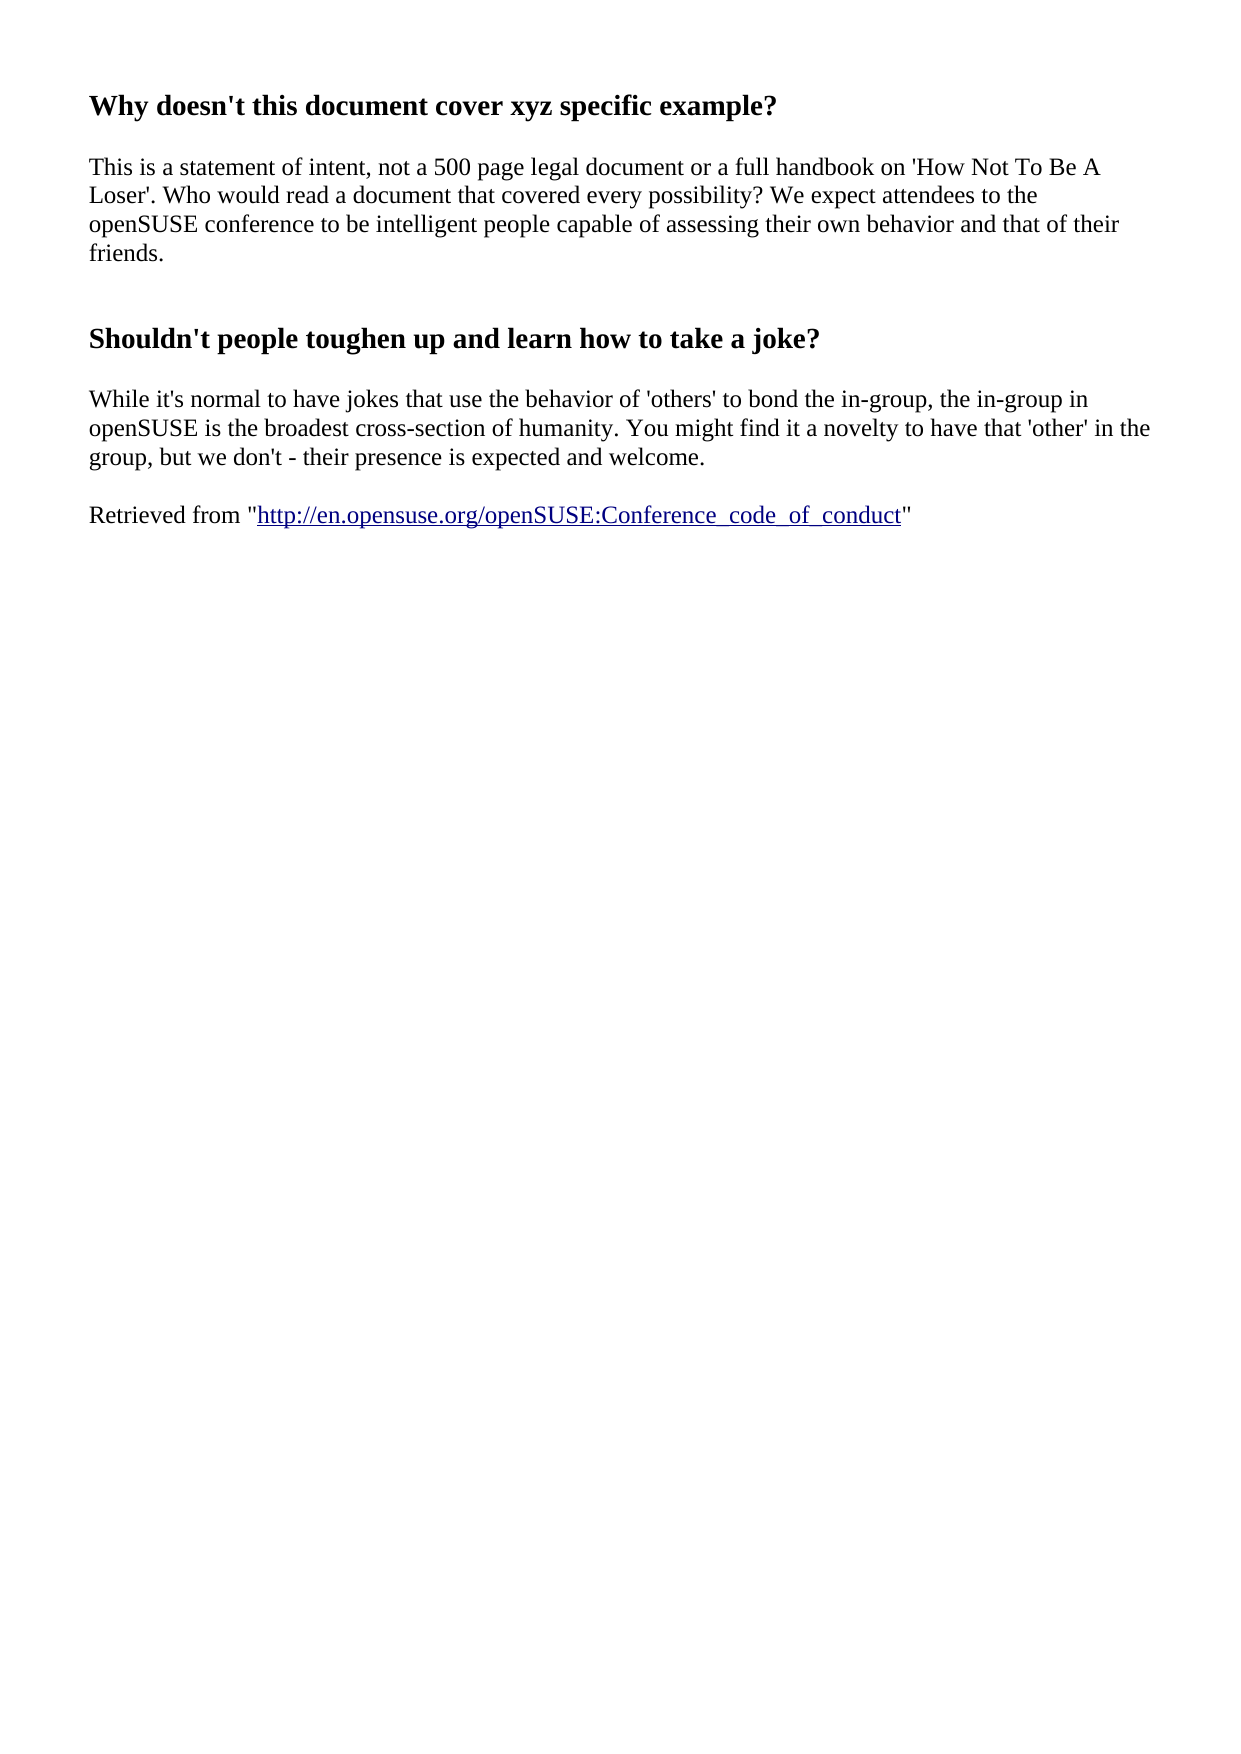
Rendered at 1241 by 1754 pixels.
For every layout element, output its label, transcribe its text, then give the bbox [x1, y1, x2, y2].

subtitle Why doesn't this document cover xyz specific example? [88, 88, 1152, 122]
subtitle Shouldn't people toughen up and learn how to take a joke? [88, 321, 1152, 354]
text This is a statement of intent, not a 500 page legal document or a full handbook on 'How Not To Be A Loser'. Who would read a document that covered every possibility? We expect attendees to the openSUSE conference to be intelligent people capable of assessing their own behavior and that of their friends. [88, 152, 1152, 267]
text Retrieved from "http://en.opensuse.org/openSUSE:Conference_code_of_conduct" [88, 500, 1152, 528]
text While it's normal to have jokes that use the behavior of 'others' to bond the in-group, the in-group in openSUSE is the broadest cross-section of humanity. You might find it a novelty to have that 'other' in the group, but we don't - their presence is expected and welcome. [88, 384, 1152, 470]
